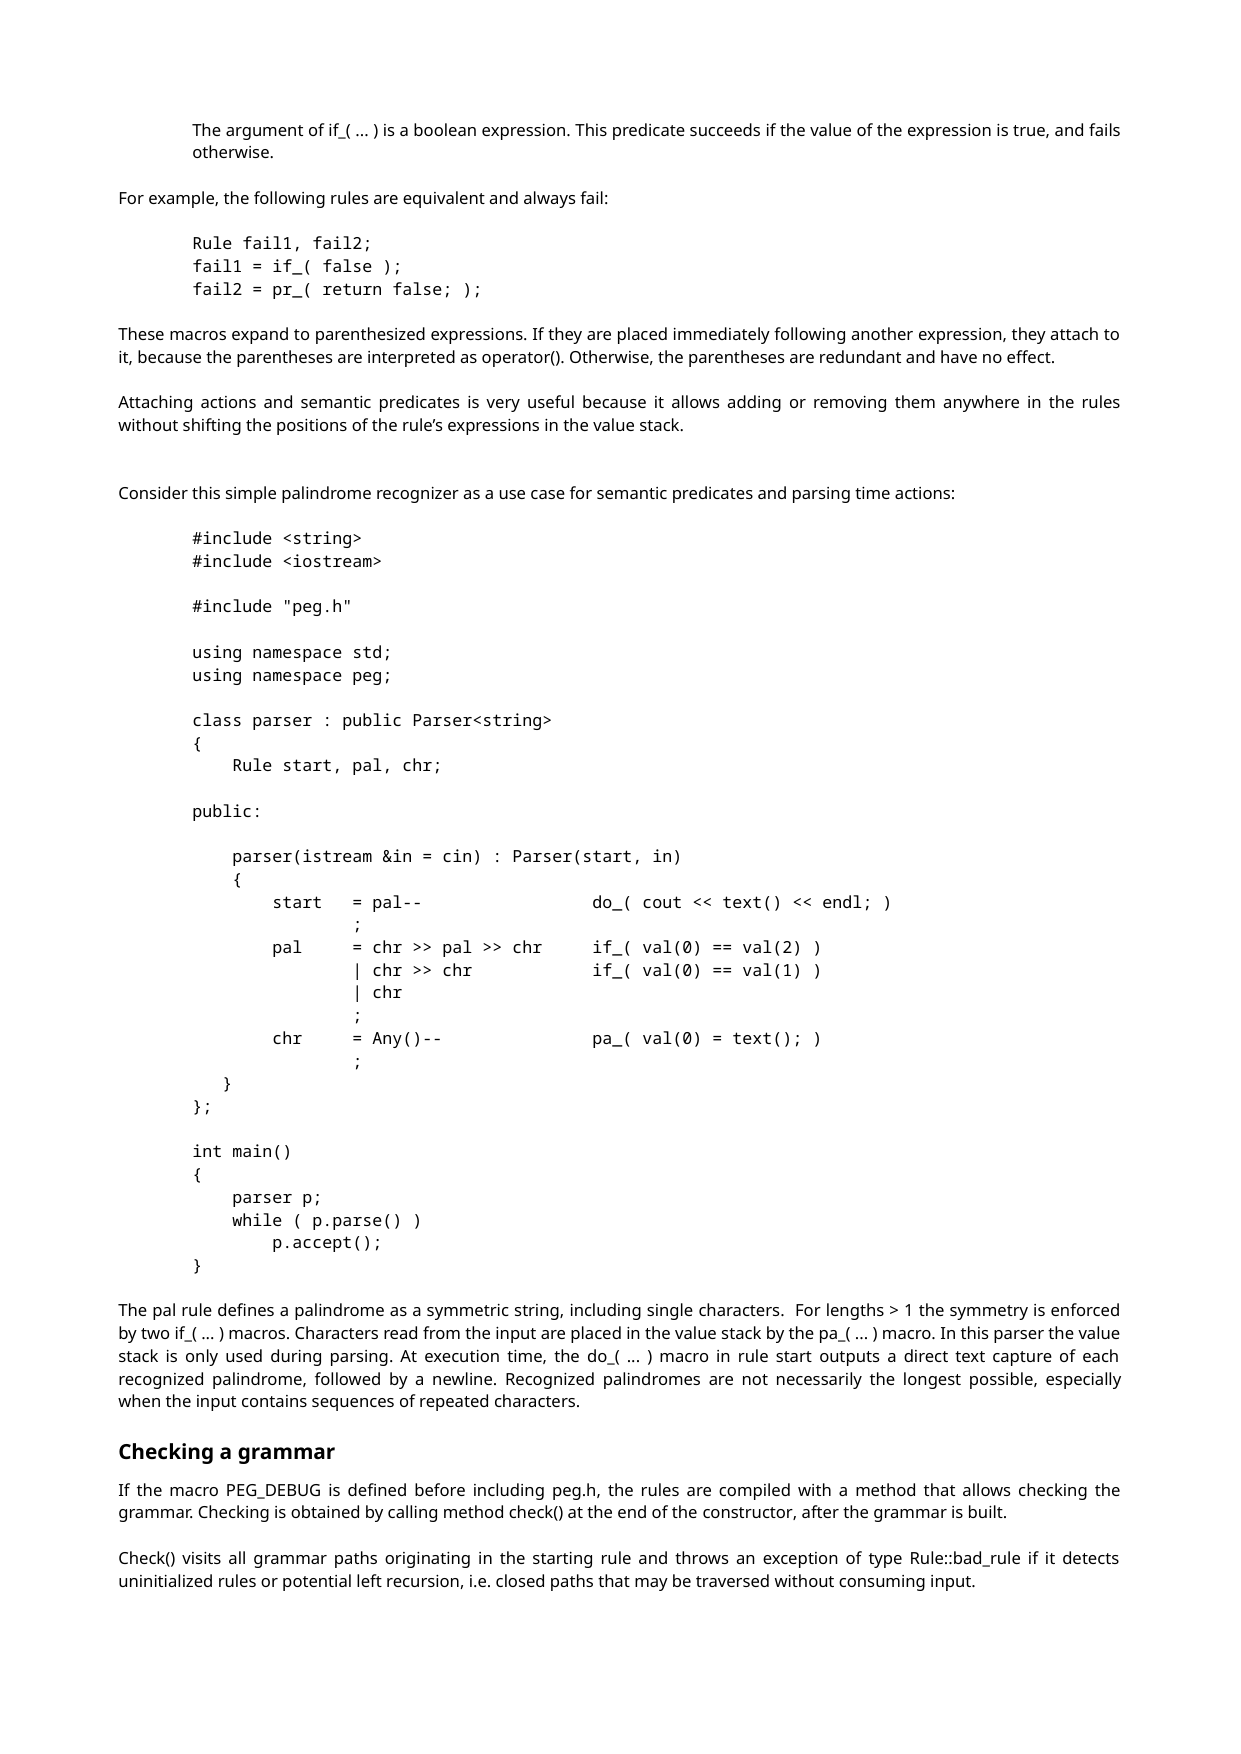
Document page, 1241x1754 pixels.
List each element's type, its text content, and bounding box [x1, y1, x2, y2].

text { [192, 731, 1122, 754]
text Rule fail1, fail2; [192, 232, 1122, 254]
text ; [192, 1004, 1122, 1026]
text public: [192, 799, 1122, 822]
text int main() [192, 1140, 1122, 1163]
text ; [192, 1049, 1122, 1072]
text Consider this simple palindrome recognizer as a use case for semantic predicates and parsing time actions: [118, 481, 1122, 504]
text using namespace peg; [192, 663, 1122, 686]
text p.accept(); [192, 1231, 1122, 1253]
text | chr [192, 981, 1122, 1004]
text The pal rule defines a palindrome as a symmetric string, including single characters. For lengths > 1 the symmetry is enforced by two if_( ... ) macros. Characters read from the input are placed in the value stack by the pa_( ... ) macro. In this parser the value stack is only used during parsing. At execution time, the do_( ... ) macro in rule start outputs a direct text capture of each recognized palindrome, followed by a newline. Recognized palindromes are not necessarily the longest possible, especially when the input contains sequences of repeated characters. [118, 1299, 1122, 1412]
text | chr >> chr if_( val(0) == val(1) ) [192, 958, 1122, 981]
text #include "peg.h" [192, 595, 1122, 618]
text Check() visits all grammar paths originating in the starting rule and throws an exception of type Rule::bad_rule if it detects uninitialized rules or potential left recursion, i.e. closed paths that may be traversed without consuming input. [118, 1547, 1122, 1592]
text Rule start, pal, chr; [192, 754, 1122, 777]
text parser p; [192, 1185, 1122, 1208]
text pal = chr >> pal >> chr if_( val(0) == val(2) ) [192, 936, 1122, 958]
text For example, the following rules are equivalent and always fail: [118, 186, 1122, 209]
text ; [192, 913, 1122, 936]
text { [192, 1163, 1122, 1185]
text } [192, 1072, 1122, 1094]
text chr = Any()-- pa_( val(0) = text(); ) [192, 1026, 1122, 1049]
text class parser : public Parser<string> [192, 708, 1122, 731]
text using namespace std; [192, 640, 1122, 663]
subtitle Checking a grammar [118, 1437, 1122, 1466]
text These macros expand to parenthesized expressions. If they are placed immediately following another expression, they attach to it, because the parentheses are interpreted as operator(). Otherwise, the parentheses are redundant and have no effect. [118, 322, 1122, 368]
text If the macro PEG_DEBUG is defined before including peg.h, the rules are compiled with a method that allows checking the grammar. Checking is obtained by calling method check() at the end of the constructor, after the grammar is built. [118, 1478, 1122, 1524]
text The argument of if_( ... ) is a boolean expression. This predicate succeeds if the value of the expression is true, and fails otherwise. [192, 118, 1122, 163]
text }; [192, 1094, 1122, 1117]
text parser(istream &in = cin) : Parser(start, in) [192, 845, 1122, 867]
text #include <iostream> [192, 549, 1122, 572]
text fail1 = if_( false ); [192, 254, 1122, 277]
text Attaching actions and semantic predicates is very useful because it allows adding or removing them anywhere in the rules without shifting the positions of the rule’s expressions in the value stack. [118, 391, 1122, 436]
text { [192, 867, 1122, 890]
text } [192, 1253, 1122, 1276]
text while ( p.parse() ) [192, 1208, 1122, 1231]
text fail2 = pr_( return false; ); [192, 277, 1122, 300]
text start = pal-- do_( cout << text() << endl; ) [192, 890, 1122, 913]
text #include <string> [192, 527, 1122, 549]
